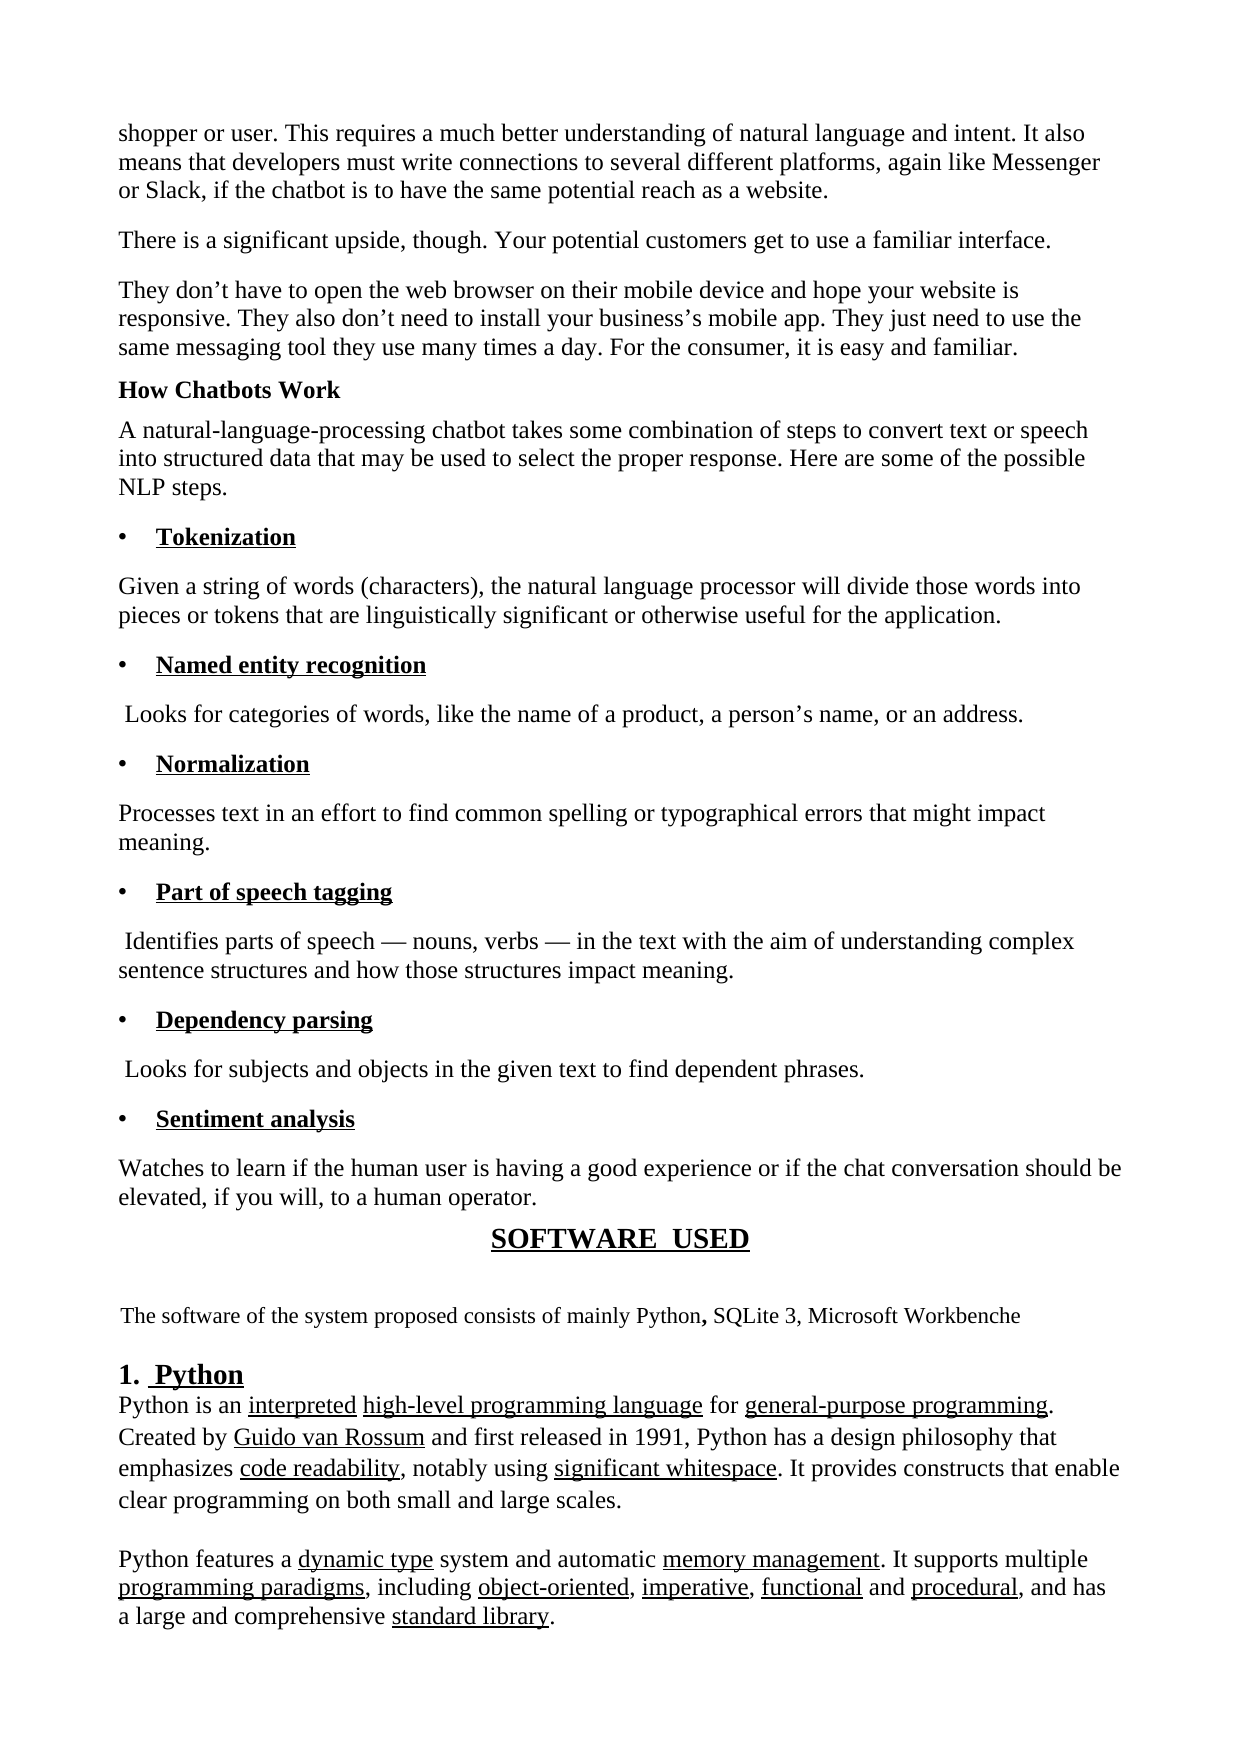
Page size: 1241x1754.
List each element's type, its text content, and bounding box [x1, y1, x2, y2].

text How Chatbots Work [118, 376, 1122, 404]
text SOFTWARE USED [118, 1221, 1122, 1255]
text They don’t have to open the web browser on their mobile device and hope your website is responsive. They also don’t need to install your business’s mobile app. They just need to use the same messaging tool they use many times a day. For the consumer, it is easy and familiar. [118, 275, 1122, 361]
text Looks for categories of words, like the name of a product, a person’s name, or an address. [118, 699, 1122, 728]
text Processes text in an effort to find common spelling or typographical errors that might impact meaning. [118, 798, 1122, 856]
text Python is an interpreted high-level programming language for general-purpose programming. Created by Guido van Rossum and first released in 1991, Python has a design philosophy that emphasizes code readability, notably using significant whitespace. It provides constructs that enable clear programming on both small and large scales. [118, 1390, 1122, 1514]
text The software of the system proposed consists of mainly Python, SQLite 3, Microsoft Workbenche [120, 1302, 1122, 1329]
text shopper or user. This requires a much better understanding of natural language and intent. It also means that developers must write connections to several different platforms, again like Messenger or Slack, if the chatbot is to have the same potential reach as a website. [118, 118, 1122, 204]
text Given a string of words (characters), the natural language processor will divide those words into pieces or tokens that are linguistically significant or otherwise useful for the application. [118, 571, 1122, 629]
list Named entity recognition [81, 650, 1122, 678]
list Part of speech tagging [81, 877, 1122, 906]
text Identifies parts of speech — nouns, verbs — in the text with the aim of understanding complex sentence structures and how those structures impact meaning. [118, 926, 1122, 984]
list Sentiment analysis [81, 1104, 1122, 1133]
text 1. Python [118, 1357, 1122, 1390]
list Dependency parsing [81, 1005, 1122, 1033]
text A natural-language-processing chatbot takes some combination of steps to convert text or speech into structured data that may be used to select the proper response. Here are some of the possible NLP steps. [118, 415, 1122, 501]
list Normalization [81, 749, 1122, 778]
list Tokenization [81, 522, 1122, 551]
text Watches to learn if the human user is having a good experience or if the chat conversation should be elevated, if you will, to a human operator. [118, 1153, 1122, 1211]
text There is a significant upside, though. Your potential customers get to use a familiar interface. [118, 225, 1122, 254]
text Python features a dynamic type system and automatic memory management. It supports multiple programming paradigms, including object-oriented, imperative, functional and procedural, and has a large and comprehensive standard library. [118, 1544, 1122, 1630]
text Looks for subjects and objects in the given text to find dependent phrases. [118, 1054, 1122, 1083]
